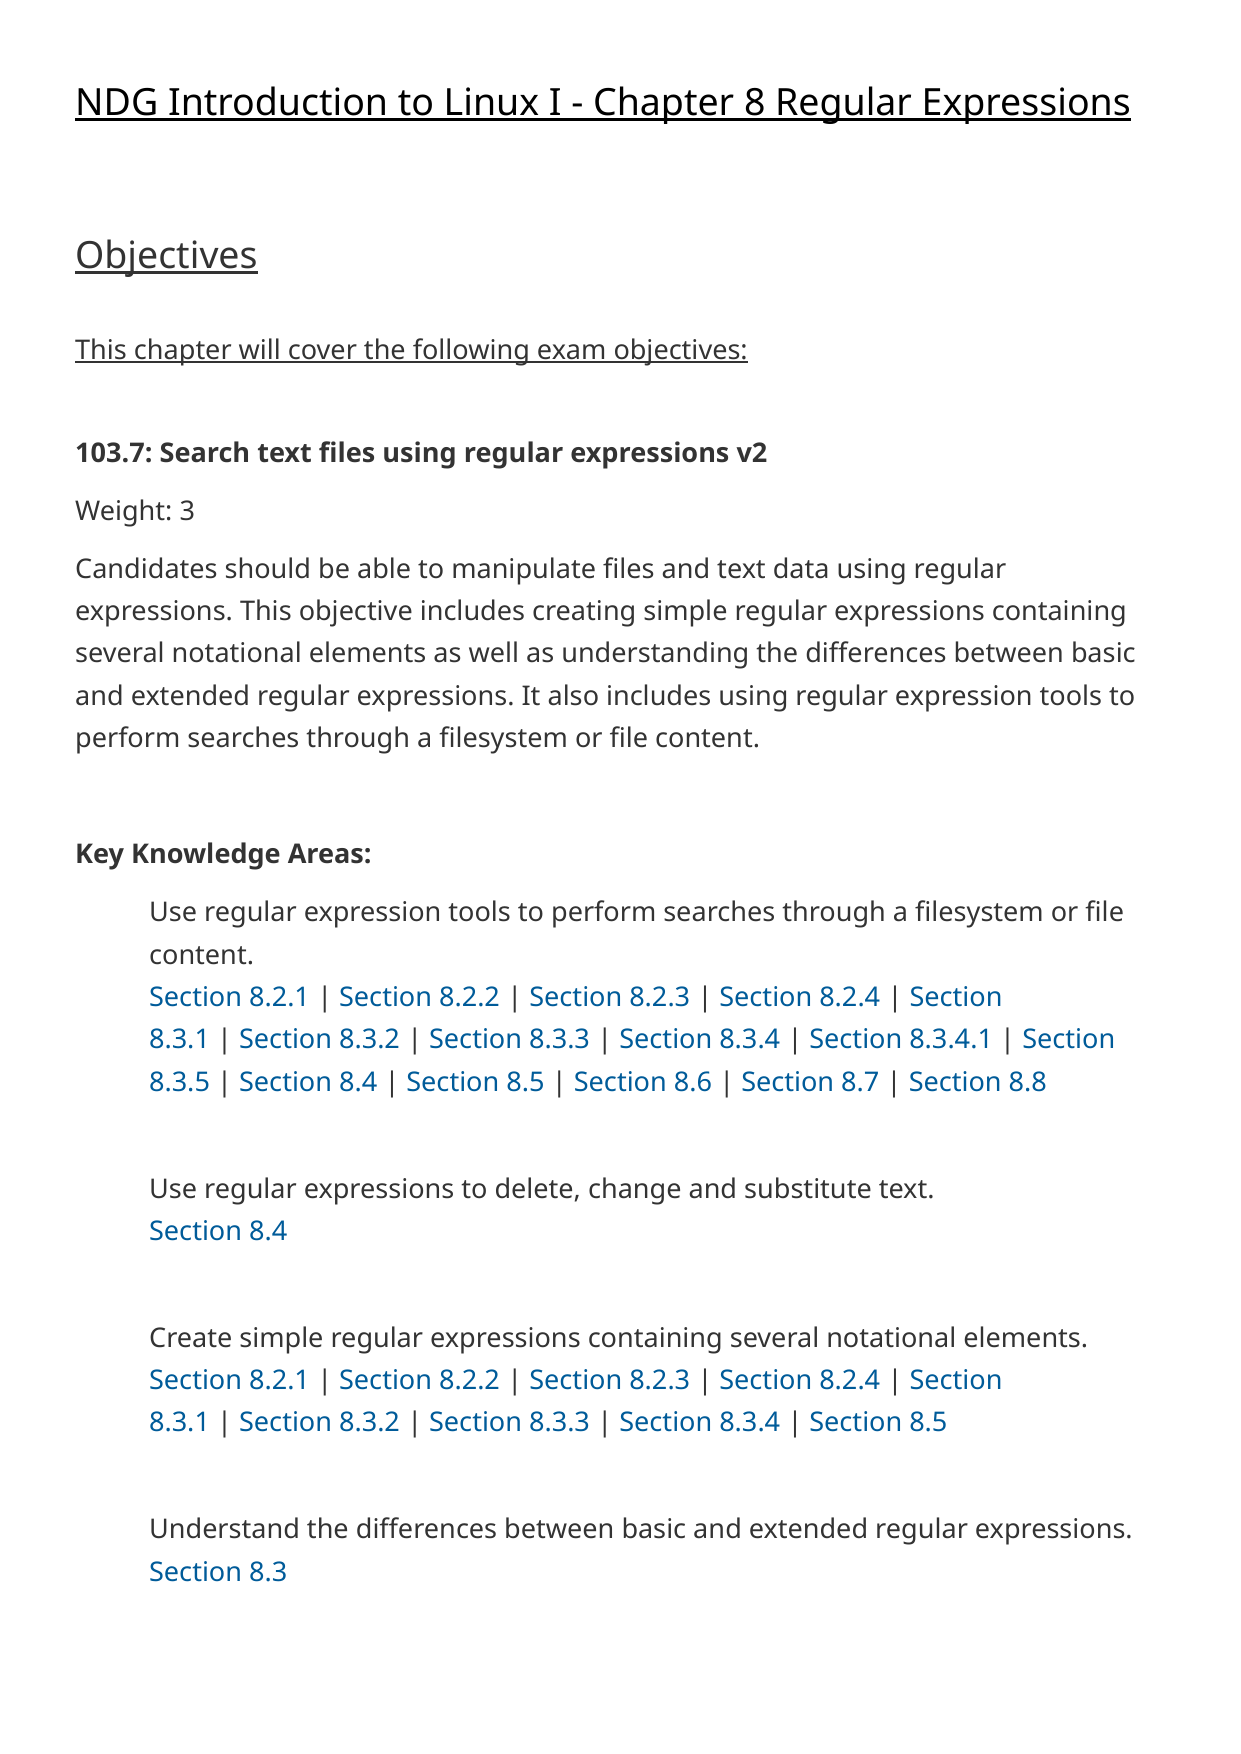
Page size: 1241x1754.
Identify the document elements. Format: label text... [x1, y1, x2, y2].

text Use regular expressions to delete, change and substitute text. Section 8.4 [149, 1169, 1165, 1248]
text Candidates should be able to manipulate files and text data using regular expressions. This objective includes creating simple regular expressions containing several notational elements as well as understanding the differences between basic and extended regular expressions. It also includes using regular expression tools to perform searches through a filesystem or file content. [75, 549, 1165, 756]
text Use regular expression tools to perform searches through a filesystem or file content. Section 8.2.1 | Section 8.2.2 | Section 8.2.3 | Section 8.2.4 | Section 8.3.1 | Section 8.3.2 | Section 8.3.3 | Section 8.3.4 | Section 8.3.4.1 | Section 8.3.5 | Section 8.4 | Section 8.5 | Section 8.6 | Section 8.7 | Section 8.8 [149, 893, 1165, 1099]
text 103.7: Search text files using regular expressions v2 [75, 433, 1165, 470]
text Objectives [75, 228, 1165, 279]
text Create simple regular expressions containing several notational elements. Section 8.2.1 | Section 8.2.2 | Section 8.2.3 | Section 8.2.4 | Section 8.3.1 | Section 8.3.2 | Section 8.3.3 | Section 8.3.4 | Section 8.5 [149, 1318, 1165, 1440]
text Weight: 3 [75, 491, 1165, 528]
text This chapter will cover the following exam objectives: [75, 330, 1165, 367]
text NDG Introduction to Linux I - Chapter 8 Regular Expressions [75, 75, 1165, 126]
text Understand the differences between basic and extended regular expressions. Section 8.3 [149, 1509, 1165, 1589]
text Key Knowledge Areas: [75, 835, 1165, 872]
